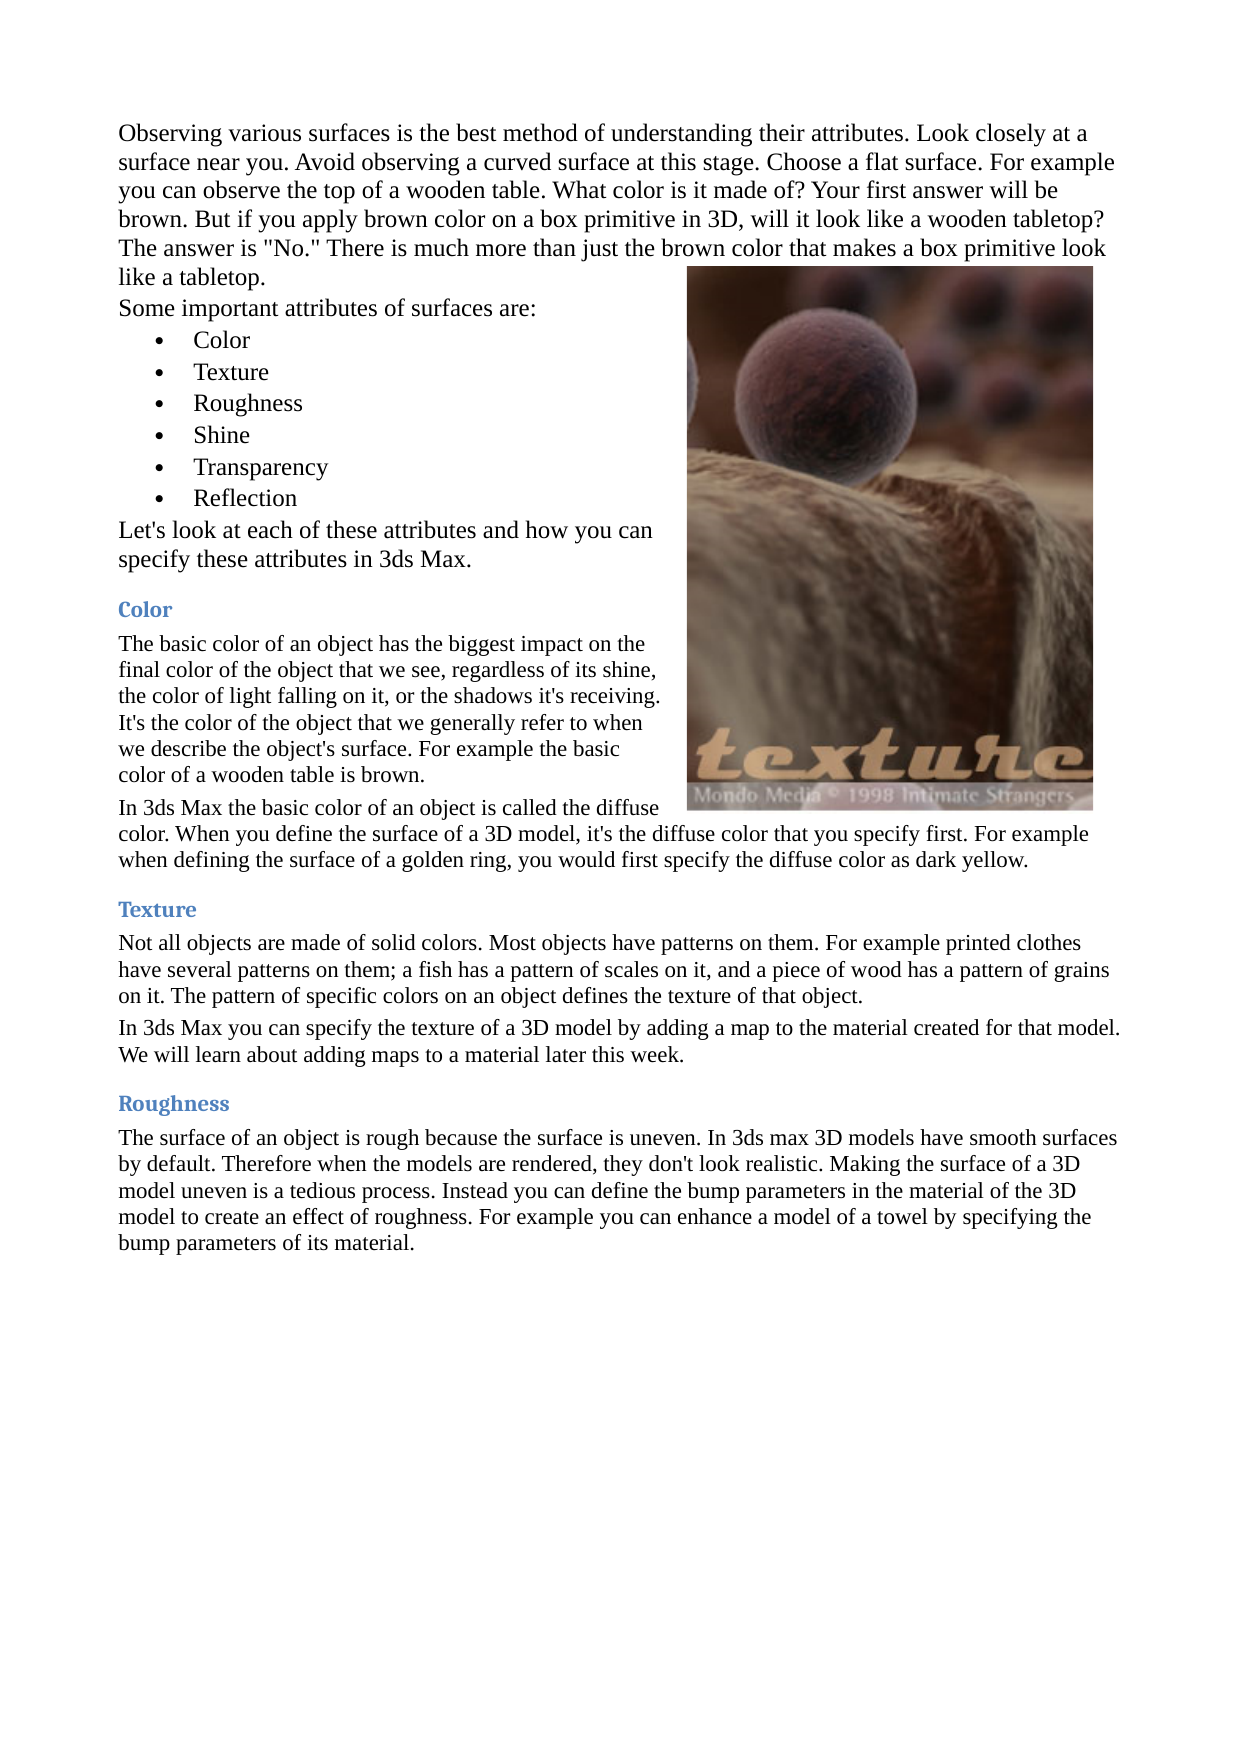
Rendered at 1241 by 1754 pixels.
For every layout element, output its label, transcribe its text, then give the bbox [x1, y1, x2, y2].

list Roughness [156, 388, 686, 417]
text Some important attributes of surfaces are: [118, 293, 686, 322]
list Shine [156, 420, 686, 449]
text In 3ds Max the basic color of an object is called the diffuse color. When you define the surface of a 3D model, it's the diffuse color that you specify first. For example when defining the surface of a golden ring, you would first specify the diffuse color as dark yellow. [118, 793, 1122, 873]
subtitle [1094, 596, 1122, 623]
list [1094, 325, 1122, 354]
text Let's look at each of these attributes and how you can specify these attributes in 3ds Max. [118, 515, 686, 573]
list Transparency [156, 452, 686, 481]
picture [686, 266, 1094, 814]
list Reflection [156, 483, 686, 512]
list [1094, 388, 1122, 417]
list [1094, 483, 1122, 512]
text Observing various surfaces is the best method of understanding their attributes. Look closely at a surface near you. Avoid observing a curved surface at this stage. Choose a flat surface. For example you can observe the top of a wooden table. What color is it made of? Your first answer will be brown. But if you apply brown color on a box primitive in 3D, will it look like a wooden tabletop? The answer is "No." There is much more than just the brown color that makes a box primitive look like a tabletop. [118, 118, 1122, 291]
list Color [156, 325, 686, 354]
text Not all objects are made of solid colors. Most objects have patterns on them. For example printed clothes have several patterns on them; a fish has a pattern of scales on it, and a piece of wood has a pattern of grains on it. The pattern of specific colors on an object defines the texture of that object. [118, 929, 1122, 1008]
list [1094, 357, 1122, 386]
subtitle Texture [118, 896, 1122, 923]
list [1094, 420, 1122, 449]
list Texture [156, 357, 686, 386]
subtitle Roughness [118, 1091, 1122, 1117]
text The surface of an object is rough because the surface is uneven. In 3ds max 3D models have smooth surfaces by default. Therefore when the models are rendered, they don't look realistic. Making the surface of a 3D model uneven is a tedious process. Instead you can define the bump parameters in the material of the 3D model to create an effect of roughness. For example you can enhance a model of a towel by specifying the bump parameters of its material. [118, 1124, 1122, 1256]
subtitle Color [118, 596, 686, 623]
text In 3ds Max you can specify the texture of a 3D model by adding a map to the material created for that model. We will learn about adding maps to a material later this week. [118, 1014, 1122, 1067]
list [1094, 452, 1122, 481]
text The basic color of an object has the biggest impact on the final color of the object that we see, regardless of its shine, the color of light falling on it, or the shadows it's receiving. It's the color of the object that we generally refer to when we describe the object's surface. For example the basic color of a wooden table is brown. [118, 629, 686, 788]
